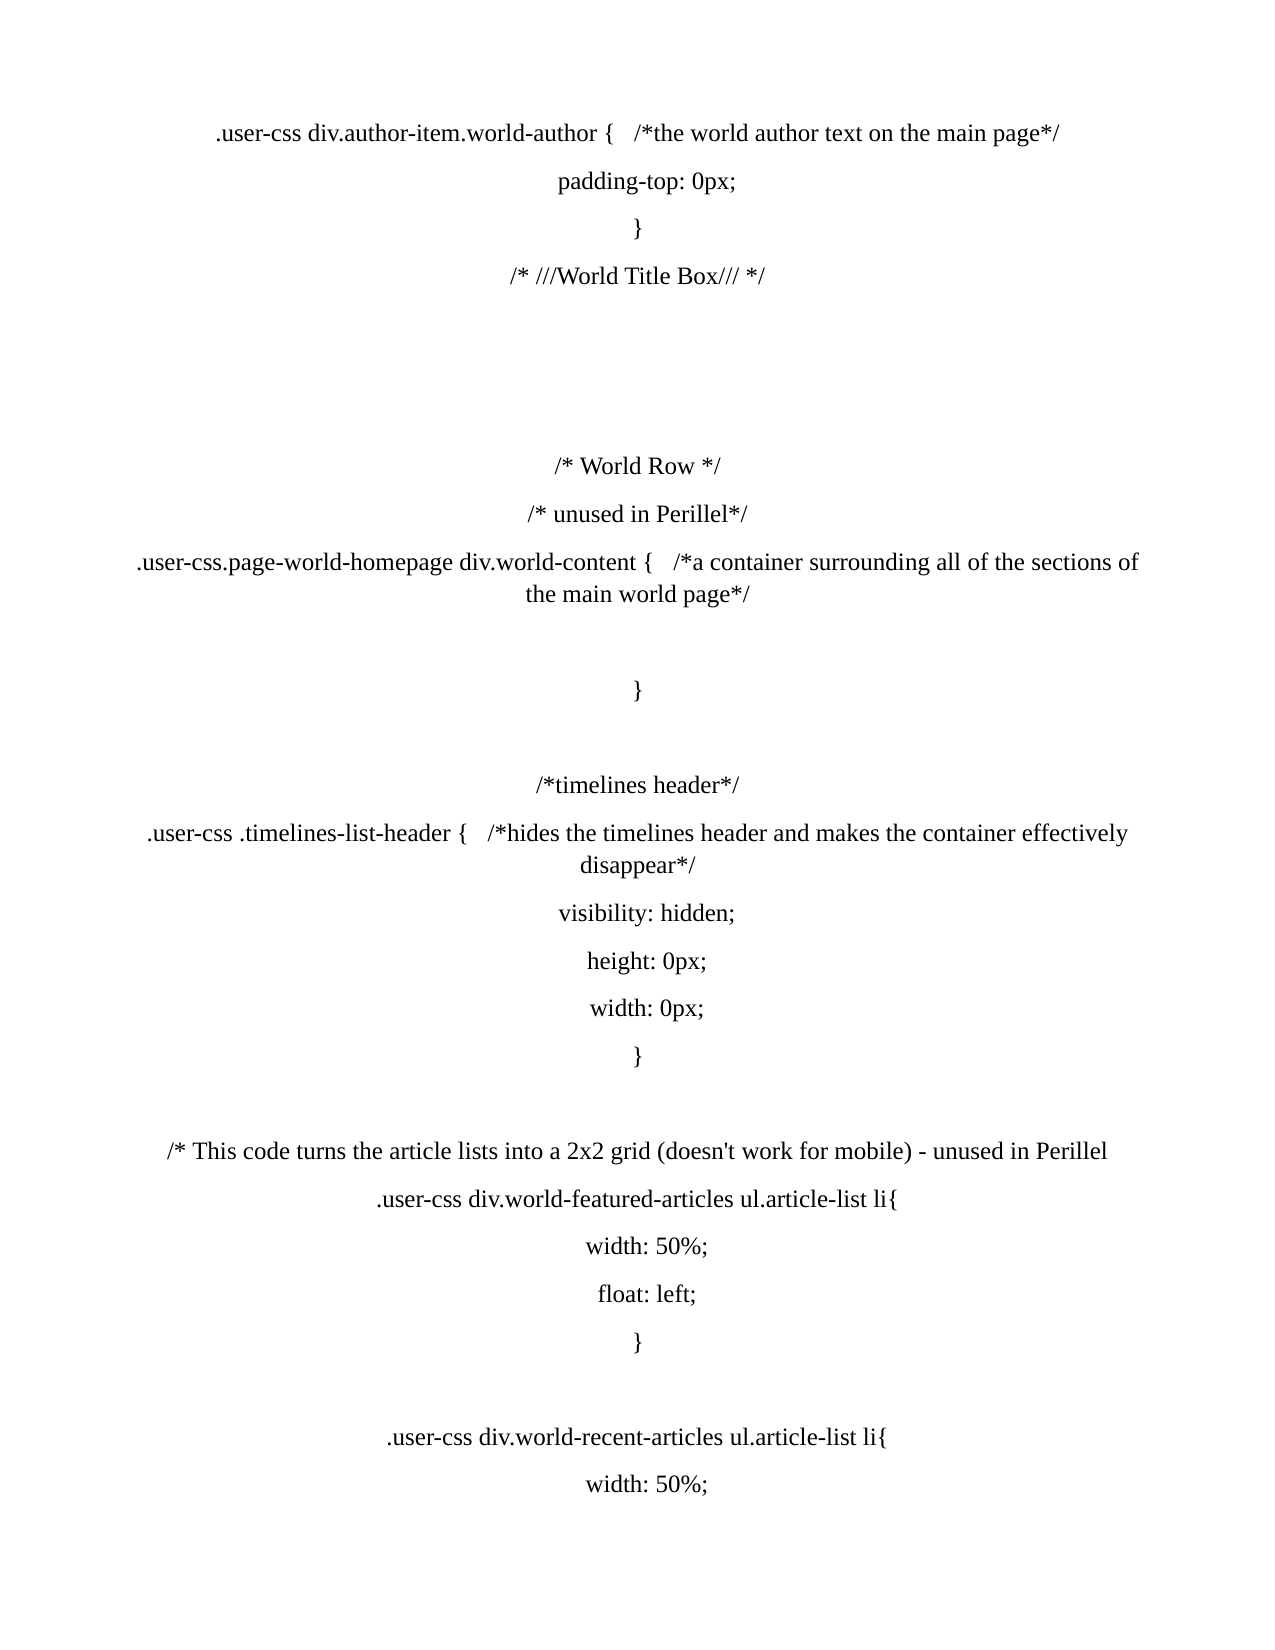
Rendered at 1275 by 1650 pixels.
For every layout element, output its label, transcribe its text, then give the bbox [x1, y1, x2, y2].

text /* World Row */ [118, 451, 1157, 480]
text /*timelines header*/ [118, 770, 1157, 799]
text width: 50%; [118, 1231, 1157, 1260]
text .user-css.page-world-homepage div.world-content { /*a container surrounding all of the sections of the main world page*/ [118, 547, 1157, 608]
text /* ///World Title Box/// */ [118, 261, 1157, 290]
text visibility: hidden; [118, 898, 1157, 927]
text width: 50%; [118, 1469, 1157, 1498]
text } [118, 1041, 1157, 1070]
text } [118, 1327, 1157, 1355]
text .user-css div.author-item.world-author { /*the world author text on the main page*/ [118, 118, 1157, 147]
text height: 0px; [118, 946, 1157, 974]
text } [118, 675, 1157, 703]
text .user-css div.world-featured-articles ul.article-list li{ [118, 1184, 1157, 1213]
text /* This code turns the article lists into a 2x2 grid (doesn't work for mobile) - unused in Perillel [118, 1136, 1157, 1165]
text .user-css div.world-recent-articles ul.article-list li{ [118, 1422, 1157, 1451]
text } [118, 213, 1157, 242]
text .user-css .timelines-list-header { /*hides the timelines header and makes the container effectively disappear*/ [118, 818, 1157, 879]
text /* unused in Perillel*/ [118, 499, 1157, 528]
text float: left; [118, 1279, 1157, 1308]
text width: 0px; [118, 993, 1157, 1022]
text padding-top: 0px; [118, 166, 1157, 194]
